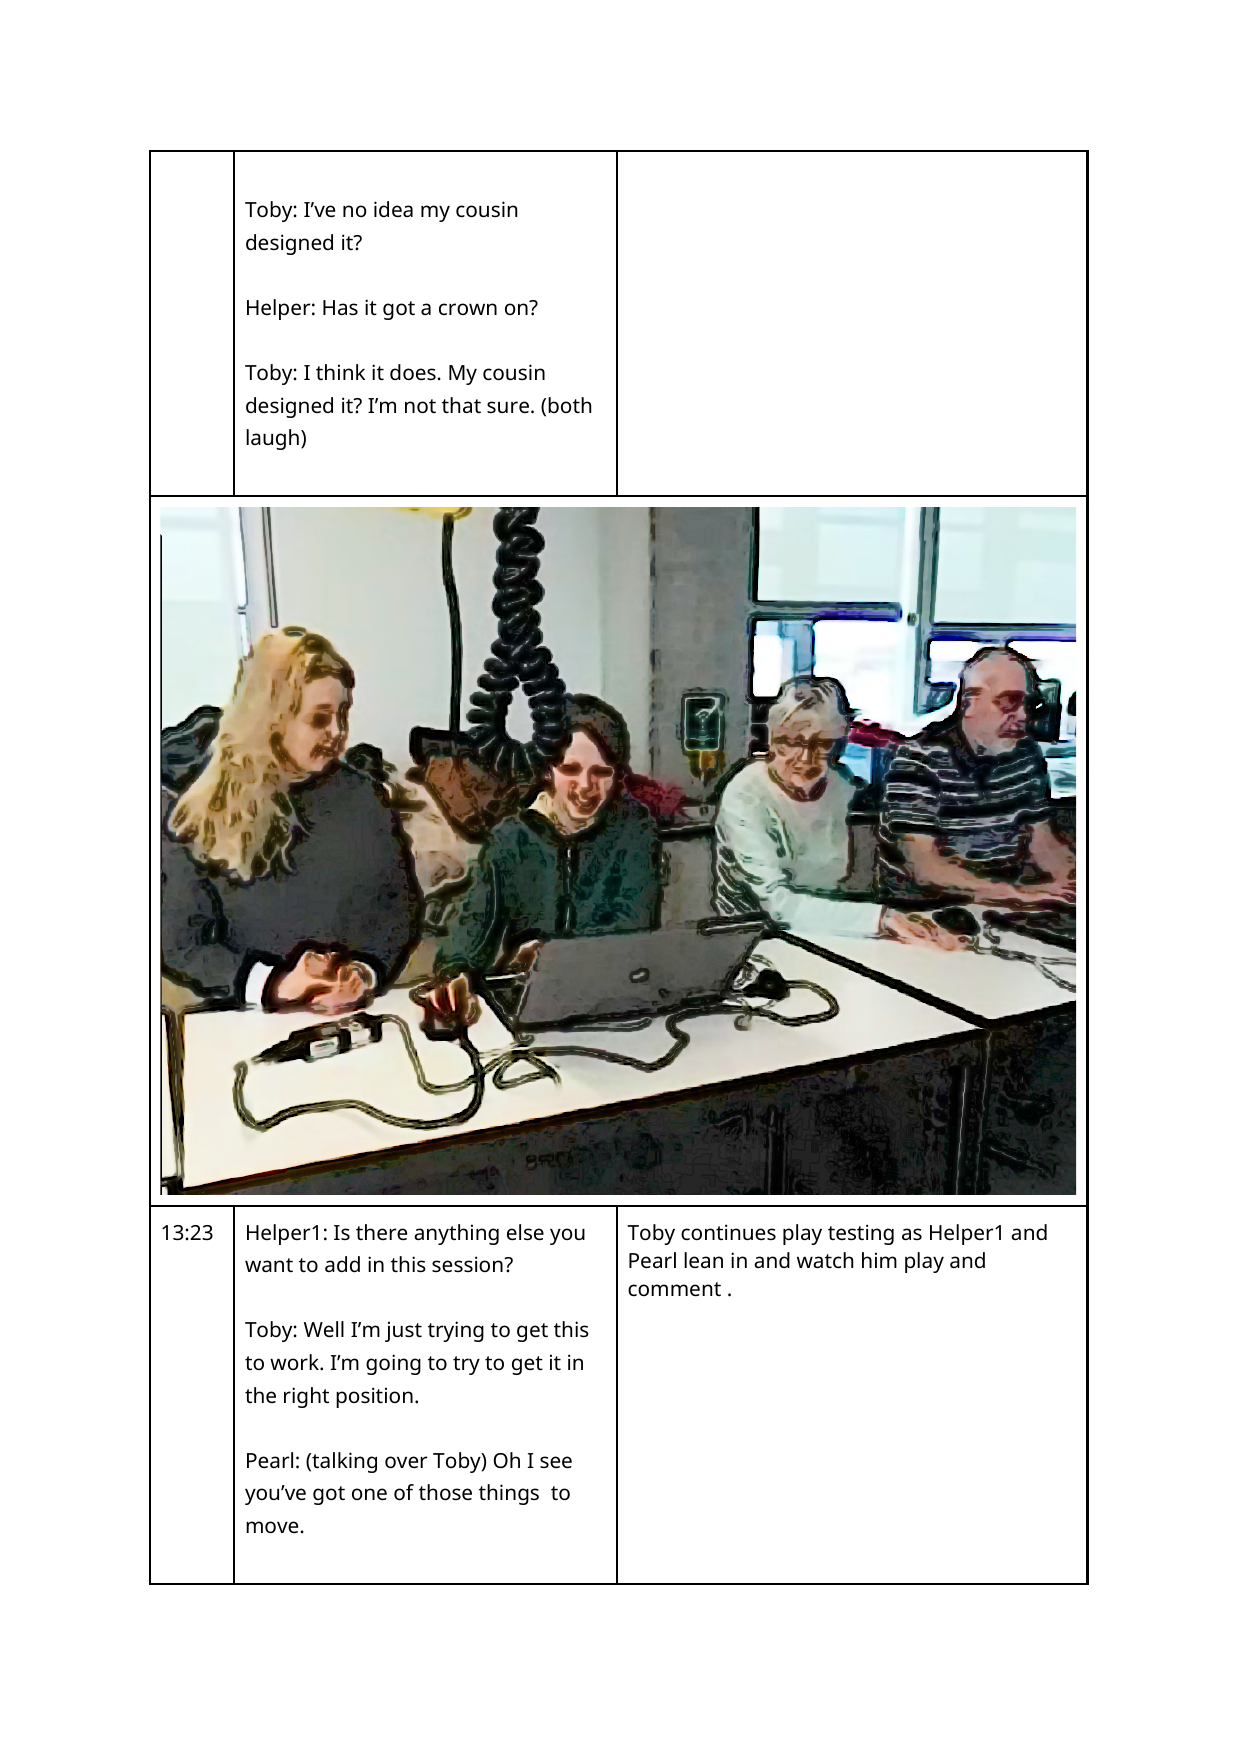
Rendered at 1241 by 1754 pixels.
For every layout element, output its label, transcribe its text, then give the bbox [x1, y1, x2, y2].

table_cell Toby: I’ve no idea my cousin designed it? Helper: Has it got a crown on? Toby: I think it does. My cousin designed it? I’m not that sure. (both laugh) [235, 152, 616, 495]
table_cell Helper1: Is there anything else you want to add in this session? Toby: Well I’m just trying to get this to work. I’m going to try to get it in the right position. Pearl: (talking over Toby) Oh I see you’ve got one of those things to move. [235, 1207, 616, 1583]
table_cell [151, 497, 1086, 1205]
table_cell [151, 152, 233, 495]
table_cell 13:23 [151, 1207, 233, 1583]
picture [160, 507, 1077, 1195]
table_cell Toby continues play testing as Helper1 and Pearl lean in and watch him play and comment . [618, 1207, 1086, 1583]
table_cell [618, 152, 1086, 495]
